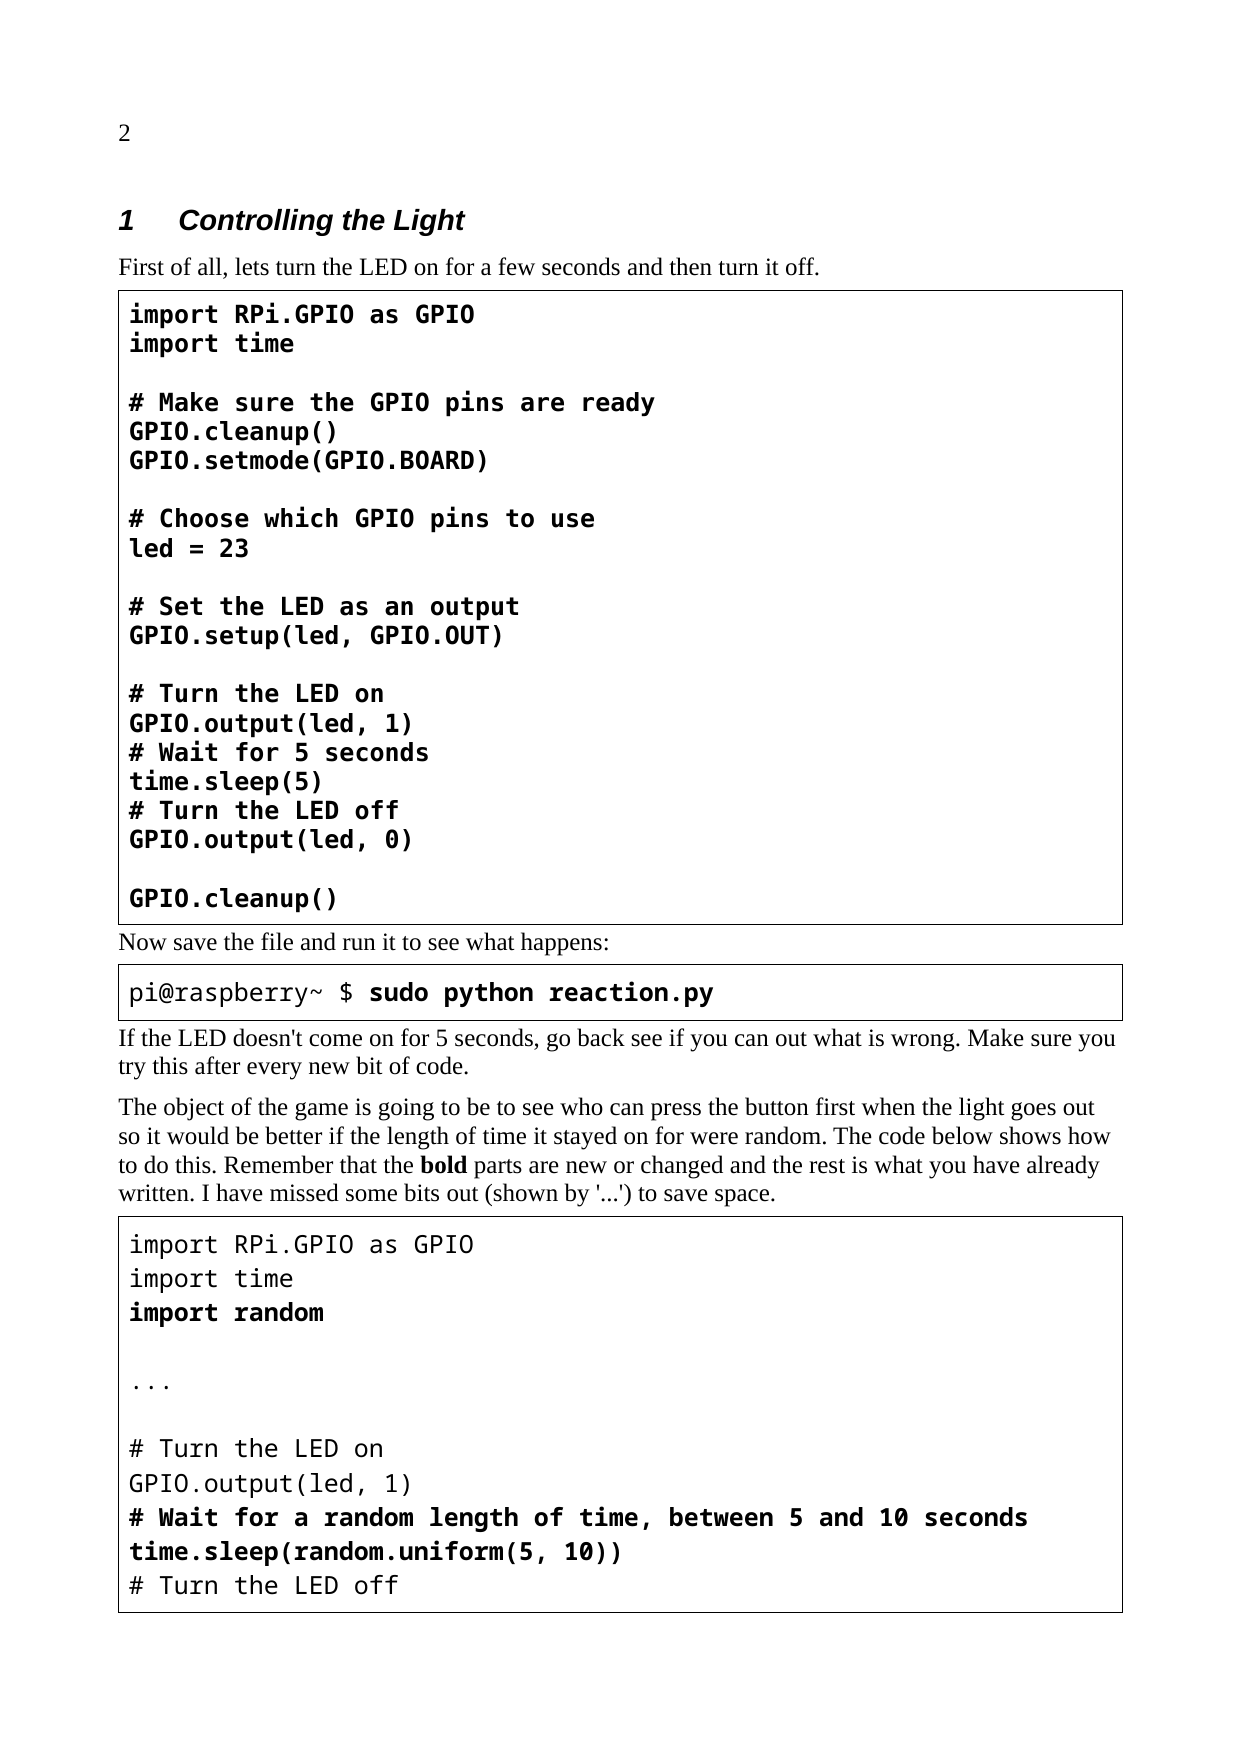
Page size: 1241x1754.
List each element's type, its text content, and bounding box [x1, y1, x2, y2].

text # Choose which GPIO pins to use [119, 494, 1122, 523]
text GPIO.cleanup() [119, 873, 1122, 924]
text # Turn the LED on [119, 669, 1122, 698]
text import RPi.GPIO as GPIO [119, 291, 1122, 319]
text time.sleep(random.uniform(5, 10)) [119, 1523, 1122, 1557]
text GPIO.output(led, 0) [119, 815, 1122, 855]
text # Make sure the GPIO pins are ready [119, 377, 1122, 407]
text ... [119, 1352, 1122, 1397]
text import random [119, 1284, 1122, 1329]
text # Turn the LED off [119, 1557, 1122, 1612]
text import time [119, 1250, 1122, 1284]
text # Wait for a random length of time, between 5 and 10 seconds [119, 1489, 1122, 1523]
text import time [119, 319, 1122, 359]
text GPIO.output(led, 1) [119, 1454, 1122, 1489]
text pi@raspberry~ $ sudo python reaction.py [119, 965, 1122, 1020]
text # Turn the LED on [119, 1421, 1122, 1454]
text # Turn the LED off [119, 786, 1122, 815]
text If the LED doesn't come on for 5 seconds, go back see if you can out what is wrong. Make sure you try this after every new bit of code. [118, 1023, 1122, 1080]
text import RPi.GPIO as GPIO [119, 1217, 1122, 1250]
text The object of the game is going to be to see who can press the button first when the light goes out so it would be better if the length of time it stayed on for were random. The code below shows how to do this. Remember that the bold parts are new or changed and the rest is what you have already written. I have missed some bits out (shown by '...') to save space. [118, 1092, 1122, 1207]
text GPIO.output(led, 1) [119, 698, 1122, 727]
text # Set the LED as an output [119, 582, 1122, 611]
text led = 23 [119, 523, 1122, 563]
text GPIO.setup(led, GPIO.OUT) [119, 611, 1122, 651]
text Now save the file and run it to see what happens: [118, 927, 1122, 955]
subtitle Controlling the Light [118, 203, 1122, 237]
text time.sleep(5) [119, 757, 1122, 786]
text # Wait for 5 seconds [119, 727, 1122, 757]
text GPIO.cleanup() [119, 407, 1122, 436]
text GPIO.setmode(GPIO.BOARD) [119, 436, 1122, 476]
text First of all, lets turn the LED on for a few seconds and then turn it off. [118, 252, 1122, 281]
